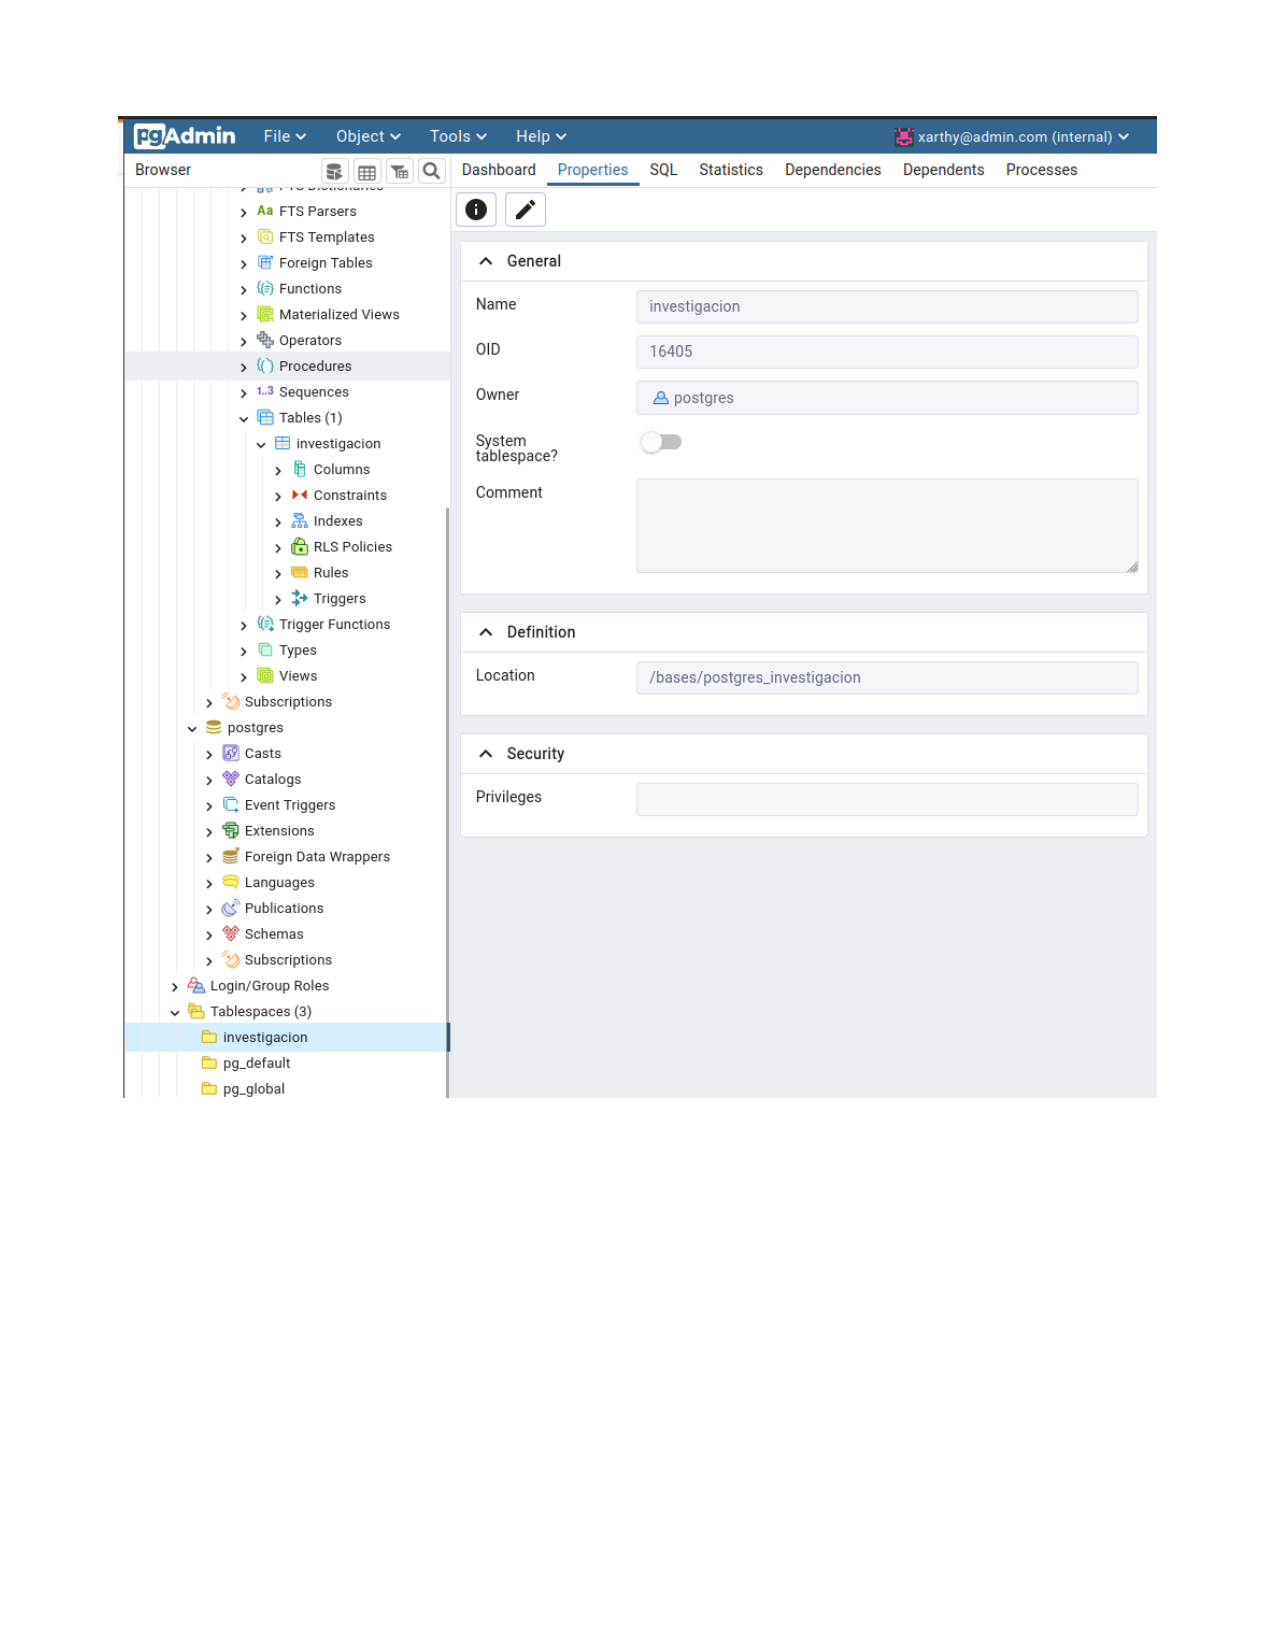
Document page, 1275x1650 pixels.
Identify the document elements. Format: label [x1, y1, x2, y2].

picture [118, 116, 1157, 1098]
